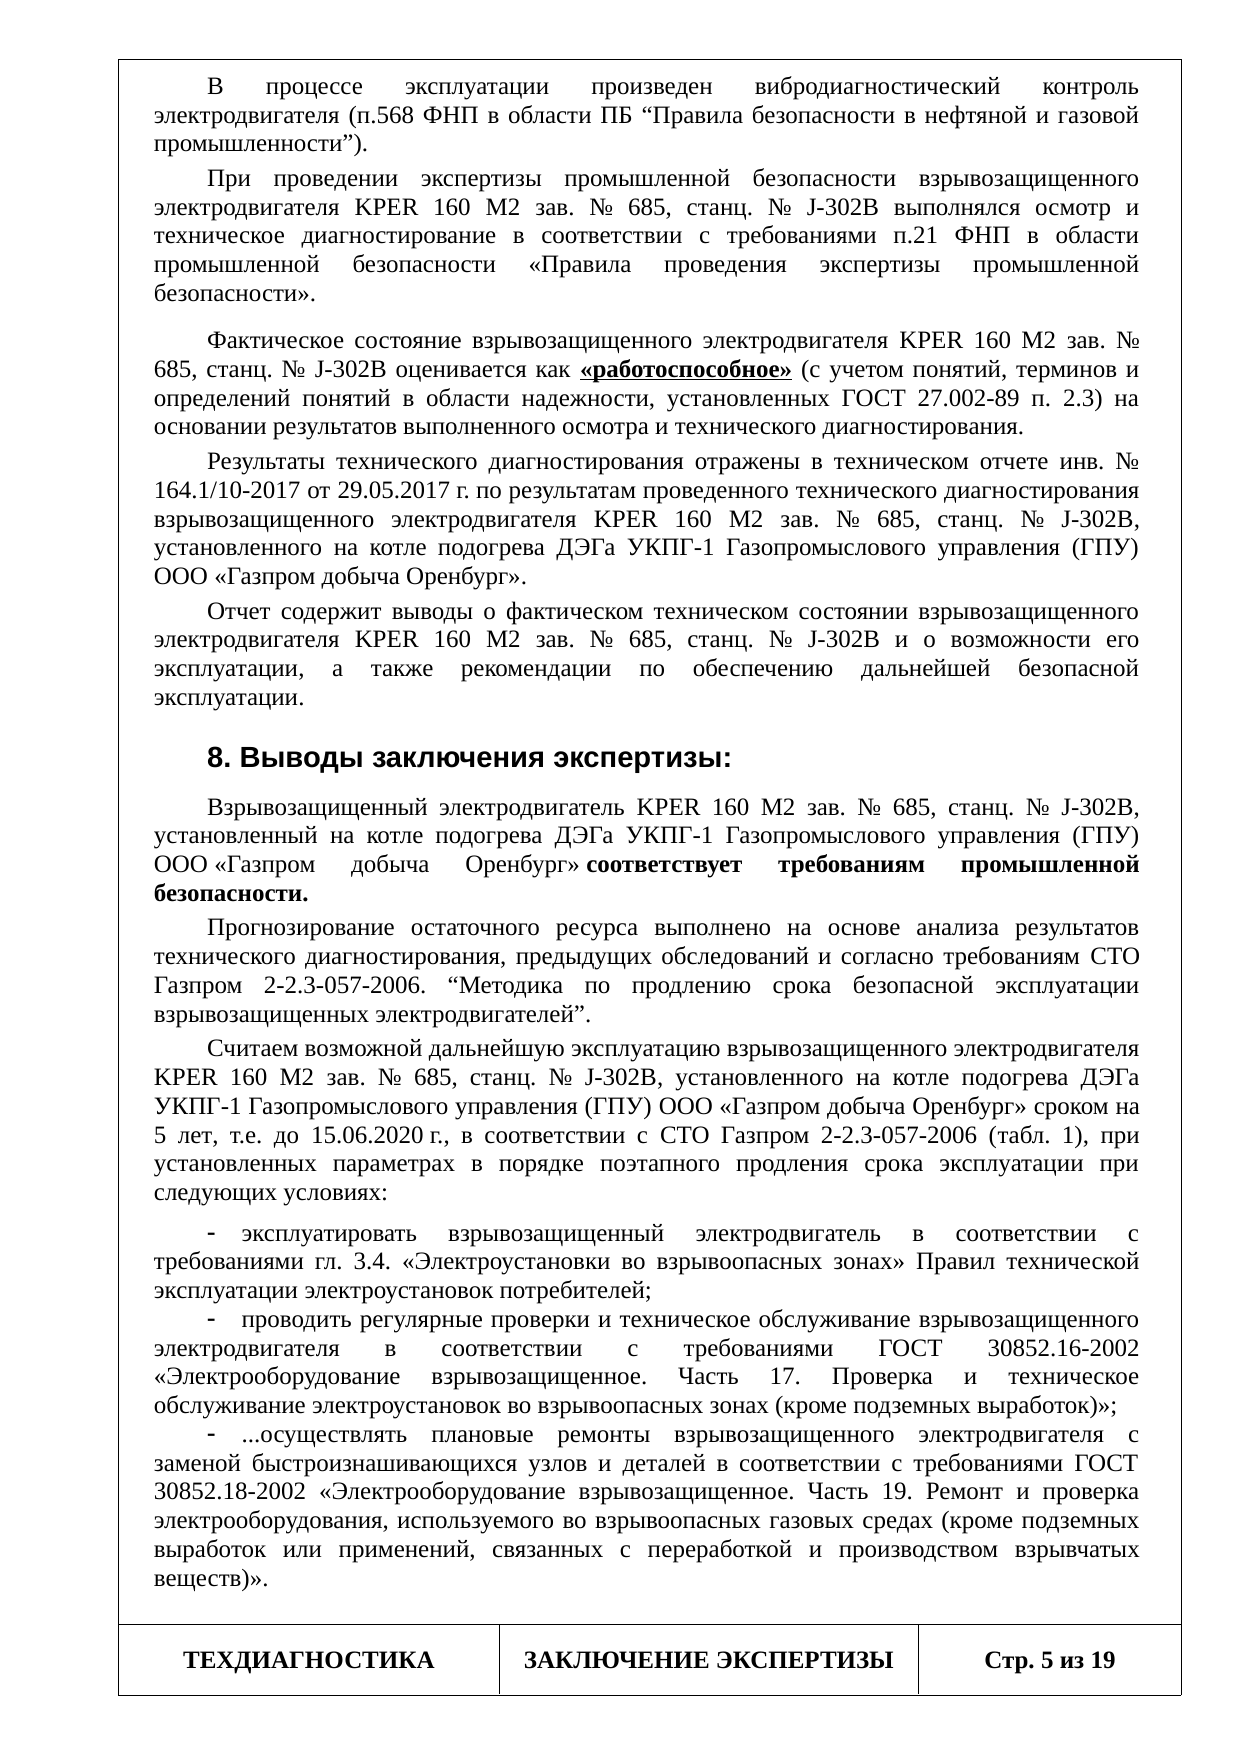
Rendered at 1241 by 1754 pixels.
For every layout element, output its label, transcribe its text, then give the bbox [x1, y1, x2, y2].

list проводить регулярные проверки и техническое обслуживание взрывозащищенного электродвигателя в соответствии с требованиями ГОСТ 30852.16-2002 «Электрооборудование взрывозащищенное. Часть 17. Проверка и техническое обслуживание электроустановок во взрывоопасных зонах (кроме подземных выработок)»; [154, 1304, 1140, 1419]
text Прогнозирование остаточного ресурса выполнено на основе анализа результатов технического диагностирования, предыдущих обследований и согласно требованиям СТО Газпром 2-2.3-057-2006. “Методика по продлению срока безопасной эксплуатации взрывозащищенных электродвигателей”. [154, 912, 1140, 1027]
text 8. Выводы заключения экспертизы: [154, 740, 1134, 774]
list [эксплуатировать взрывозащищенный электродвигатель в соответствии с требованиями гл. 3.4. «Электроустановки во взрывоопасных зонах» Правил технической эксплуатации электроустановок потребителей; [154, 1218, 1140, 1304]
list [...]осуществлять плановые ремонты взрывозащищенного электродвигателя с заменой быстроизнашивающихся узлов и деталей в соответствии с требованиями ГОСТ 30852.18-2002 «Электрооборудование взрывозащищенное. Часть 19. Ремонт и проверка электрооборудования, используемого во взрывоопасных газовых средах (кроме подземных выработок или применений, связанных с переработкой и производством взрывчатых веществ)».] [154, 1419, 1140, 1591]
text Фактическое состояние взрывозащищенного электродвигателя [KPER 160 M2] зав. № [685], станц. № [J-302B] оценивается как «работоспособное» (с учетом понятий, терминов и определений понятий в области надежности, установленных ГОСТ 27.002-89 п. 2.3) на основании результатов выполненного осмотра и технического диагностирования. [154, 325, 1140, 440]
text Отчет содержит выводы о фактическом техническом состоянии взрывозащищенного электродвигателя [KPER 160 M2] зав. № [685], станц. № [J-302B] и о возможности его эксплуатации, а также рекомендации по обеспечению дальнейшей безопасной эксплуатации. [154, 596, 1140, 711]
text Взрывозащищенный электродвигатель [KPER 160 M2] зав. № [685], станц. № [J-302B], установленный [на котле подогрева ДЭГа УКПГ-1 Газопромыслового управления (ГПУ)] [ООО «Газпром добыча Оренбург»] соответствует требованиям промышленной безопасности. [154, 792, 1140, 907]
text Результаты технического диагностирования отражены в техническом отчете инв. № [[164].1/10-2017] от [29.05.2017 г.] по результатам проведенного технического диагностирования взрывозащищенного электродвигателя [KPER 160 M2] зав. № [685], станц. № [J-302B], установленного [на котле подогрева ДЭГа УКПГ-1 Газопромыслового управления (ГПУ)] [ООО «Газпром добыча Оренбург»]. [154, 446, 1140, 590]
text При проведении экспертизы промышленной безопасности взрывозащищенного электродвигателя [KPER 160 M2] зав. № [685], станц. № [J-302B] выполнялся осмотр и техническое диагностирование в соответствии с требованиями п.21 ФНП в области промышленной безопасности «Правила проведения экспертизы промышленной безопасности». [154, 163, 1140, 307]
text В процессе эксплуатации произведен вибродиагностический контроль электродвигателя (п.568 ФНП в области ПБ “Правила безопасности в нефтяной и газовой промышленности”). [154, 71, 1140, 157]
text Считаем возможной дальнейшую эксплуатацию взрывозащищенного электродвигателя [KPER 160 M2] зав. № [685], станц. № [J-302B], установленного [на котле подогрева ДЭГа УКПГ-1 Газопромыслового управления (ГПУ)] [ООО «Газпром добыча Оренбург»] сроком на [5 лет], т.е. до [15.06.2020 г.], в соответствии с СТО Газпром 2-2.3-057-2006 (табл. 1), при установленных параметрах в порядке поэтапного продления срока эксплуатации при следующих условиях: [154, 1033, 1140, 1206]
